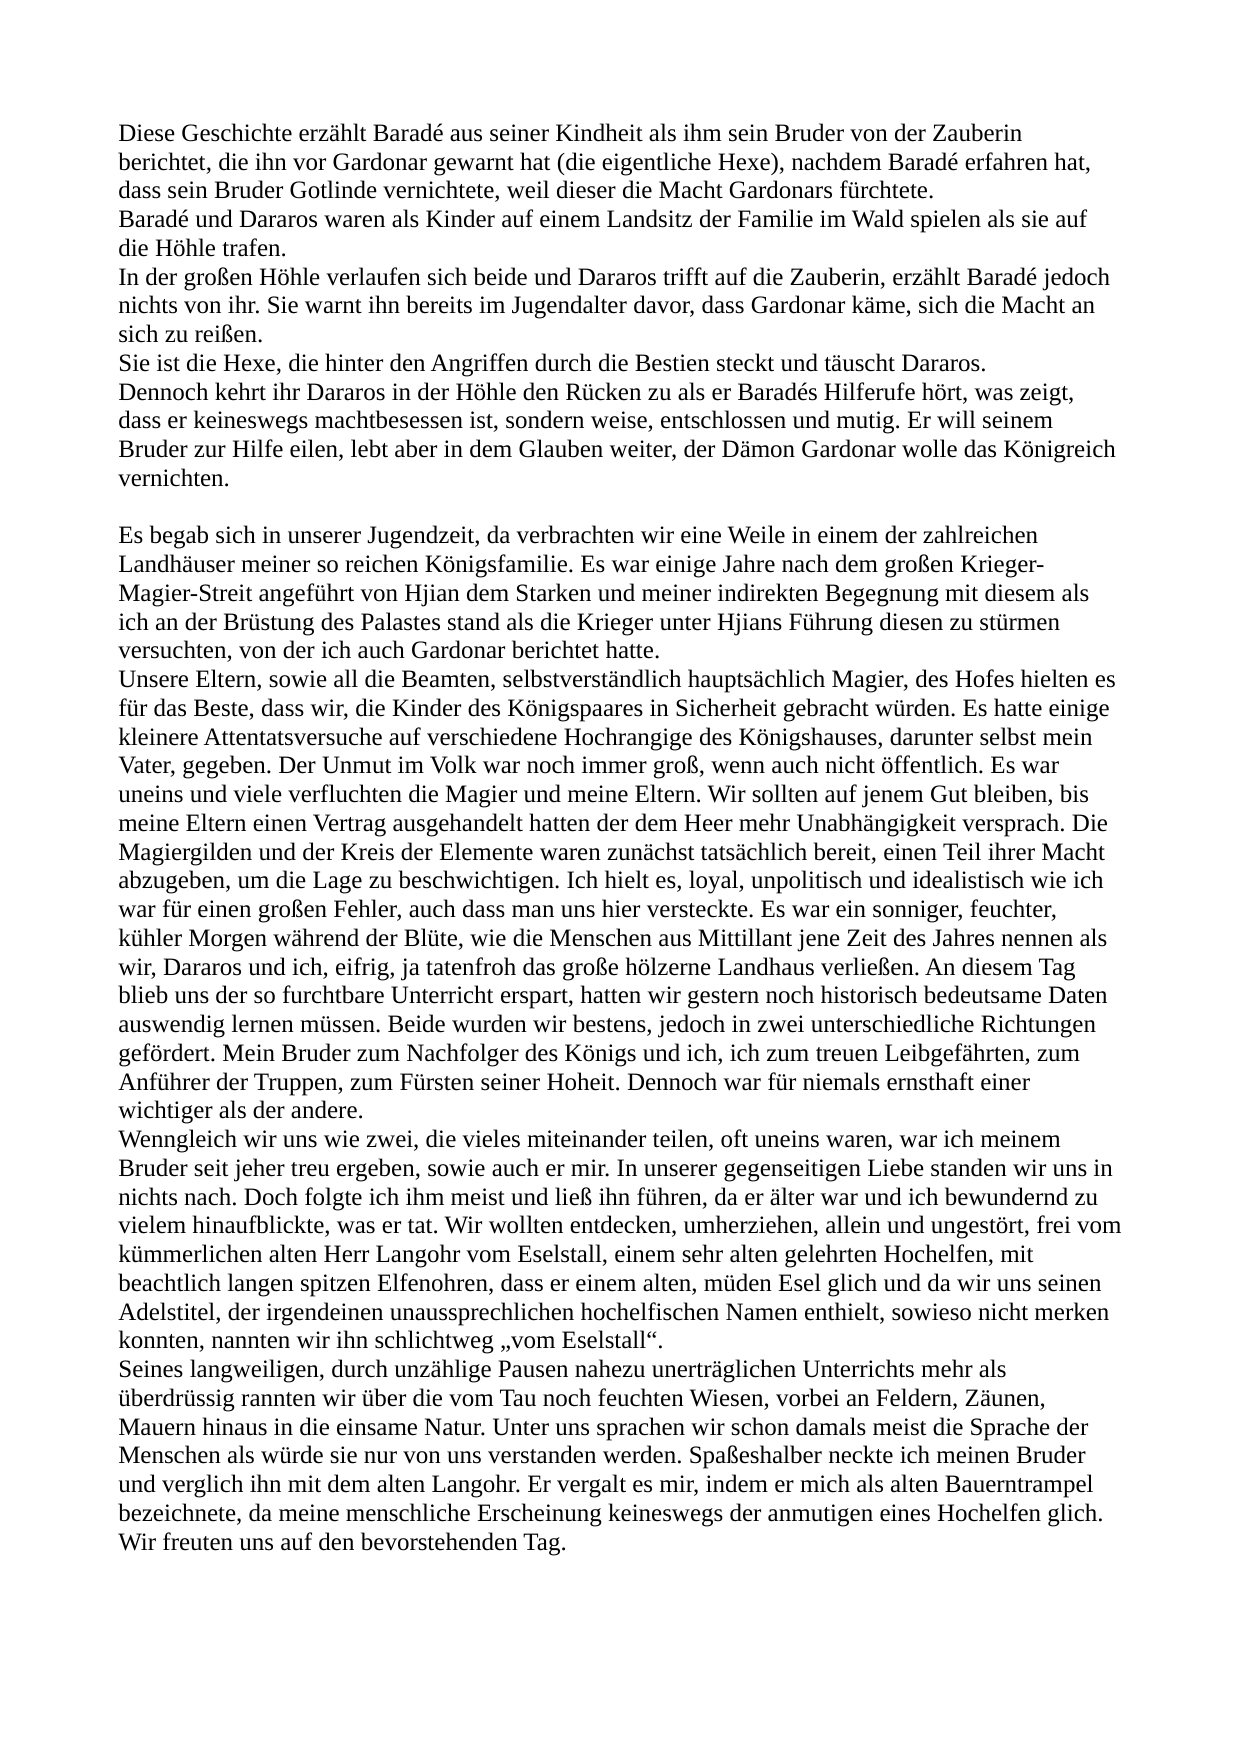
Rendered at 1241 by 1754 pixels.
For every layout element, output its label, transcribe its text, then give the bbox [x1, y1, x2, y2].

text Baradé und Dararos waren als Kinder auf einem Landsitz der Familie im Wald spielen als sie auf die Höhle trafen. [118, 204, 1122, 262]
text Unsere Eltern, sowie all die Beamten, selbstverständlich hauptsächlich Magier, des Hofes hielten es für das Beste, dass wir, die Kinder des Königspaares in Sicherheit gebracht würden. Es hatte einige kleinere Attentatsversuche auf verschiedene Hochrangige des Königshauses, darunter selbst mein Vater, gegeben. Der Unmut im Volk war noch immer groß, wenn auch nicht öffentlich. Es war uneins und viele verfluchten die Magier und meine Eltern. Wir sollten auf jenem Gut bleiben, bis meine Eltern einen Vertrag ausgehandelt hatten der dem Heer mehr Unabhängigkeit versprach. Die Magiergilden und der Kreis der Elemente waren zunächst tatsächlich bereit, einen Teil ihrer Macht abzugeben, um die Lage zu beschwichtigen. Ich hielt es, loyal, unpolitisch und idealistisch wie ich war für einen großen Fehler, auch dass man uns hier versteckte. Es war ein sonniger, feuchter, kühler Morgen während der Blüte, wie die Menschen aus Mittillant jene Zeit des Jahres nennen als wir, Dararos und ich, eifrig, ja tatenfroh das große hölzerne Landhaus verließen. An diesem Tag blieb uns der so furchtbare Unterricht erspart, hatten wir gestern noch historisch bedeutsame Daten auswendig lernen müssen. Beide wurden wir bestens, jedoch in zwei unterschiedliche Richtungen gefördert. Mein Bruder zum Nachfolger des Königs und ich, ich zum treuen Leibgefährten, zum Anführer der Truppen, zum Fürsten seiner Hoheit. Dennoch war für niemals ernsthaft einer wichtiger als der andere. [118, 664, 1122, 1124]
text Seines langweiligen, durch unzählige Pausen nahezu unerträglichen Unterrichts mehr als überdrüssig rannten wir über die vom Tau noch feuchten Wiesen, vorbei an Feldern, Zäunen, Mauern hinaus in die einsame Natur. Unter uns sprachen wir schon damals meist die Sprache der Menschen als würde sie nur von uns verstanden werden. Spaßeshalber neckte ich meinen Bruder und verglich ihn mit dem alten Langohr. Er vergalt es mir, indem er mich als alten Bauerntrampel bezeichnete, da meine menschliche Erscheinung keineswegs der anmutigen eines Hochelfen glich. Wir freuten uns auf den bevorstehenden Tag. [118, 1354, 1122, 1556]
text Diese Geschichte erzählt Baradé aus seiner Kindheit als ihm sein Bruder von der Zauberin berichtet, die ihn vor Gardonar gewarnt hat (die eigentliche Hexe), nachdem Baradé erfahren hat, dass sein Bruder Gotlinde vernichtete, weil dieser die Macht Gardonars fürchtete. [118, 118, 1122, 204]
text In der großen Höhle verlaufen sich beide und Dararos trifft auf die Zauberin, erzählt Baradé jedoch nichts von ihr. Sie warnt ihn bereits im Jugendalter davor, dass Gardonar käme, sich die Macht an sich zu reißen. [118, 262, 1122, 348]
text Es begab sich in unserer Jugendzeit, da verbrachten wir eine Weile in einem der zahlreichen Landhäuser meiner so reichen Königsfamilie. Es war einige Jahre nach dem großen Krieger-Magier-Streit angeführt von Hjian dem Starken und meiner indirekten Begegnung mit diesem als ich an der Brüstung des Palastes stand als die Krieger unter Hjians Führung diesen zu stürmen versuchten, von der ich auch Gardonar berichtet hatte. [118, 521, 1122, 664]
text Dennoch kehrt ihr Dararos in der Höhle den Rücken zu als er Baradés Hilferufe hört, was zeigt, dass er keineswegs machtbesessen ist, sondern weise, entschlossen und mutig. Er will seinem Bruder zur Hilfe eilen, lebt aber in dem Glauben weiter, der Dämon Gardonar wolle das Königreich vernichten. [118, 377, 1122, 492]
text Sie ist die Hexe, die hinter den Angriffen durch die Bestien steckt und täuscht Dararos. [118, 348, 1122, 377]
text Wenngleich wir uns wie zwei, die vieles miteinander teilen, oft uneins waren, war ich meinem Bruder seit jeher treu ergeben, sowie auch er mir. In unserer gegenseitigen Liebe standen wir uns in nichts nach. Doch folgte ich ihm meist und ließ ihn führen, da er älter war und ich bewundernd zu vielem hinaufblickte, was er tat. Wir wollten entdecken, umherziehen, allein und ungestört, frei vom kümmerlichen alten Herr Langohr vom Eselstall, einem sehr alten gelehrten Hochelfen, mit beachtlich langen spitzen Elfenohren, dass er einem alten, müden Esel glich und da wir uns seinen Adelstitel, der irgendeinen unaussprechlichen hochelfischen Namen enthielt, sowieso nicht merken konnten, nannten wir ihn schlichtweg „vom Eselstall“. [118, 1124, 1122, 1354]
